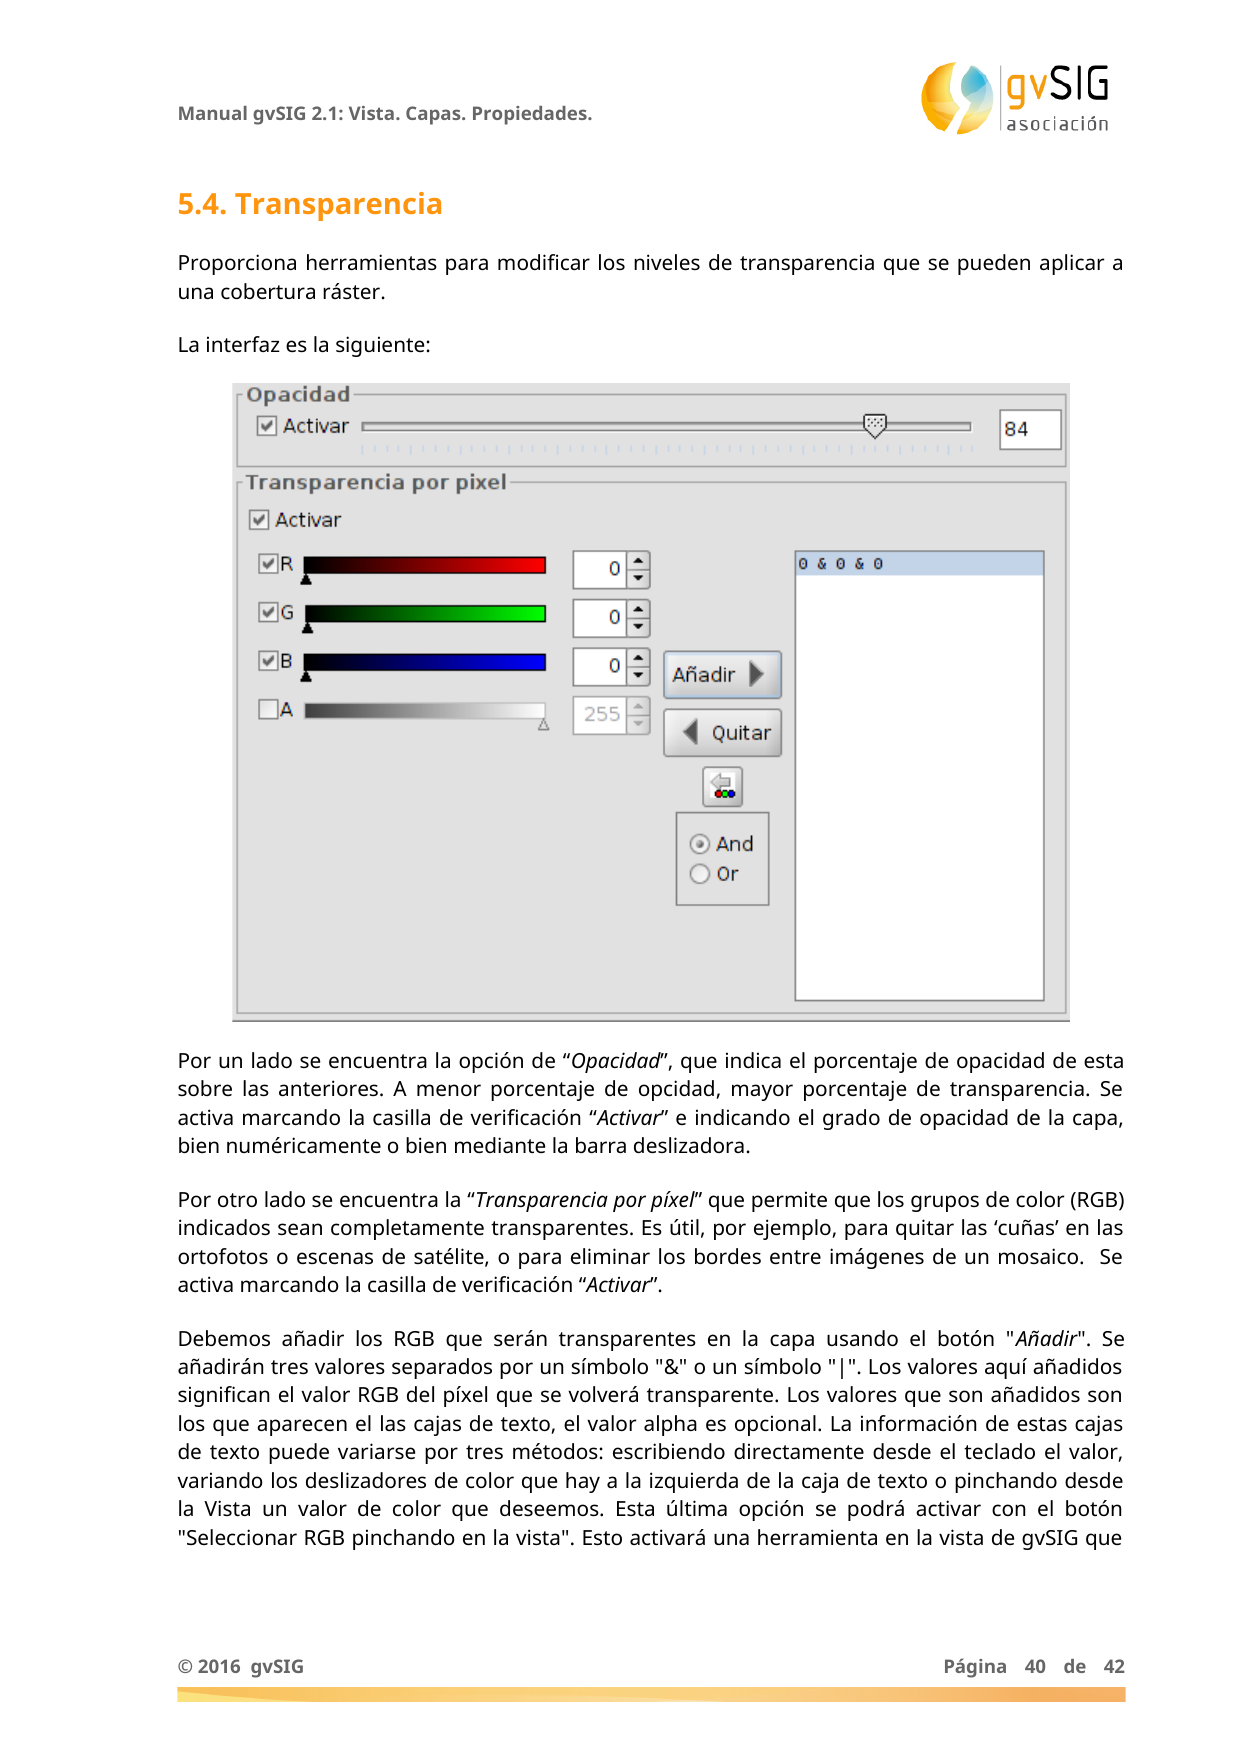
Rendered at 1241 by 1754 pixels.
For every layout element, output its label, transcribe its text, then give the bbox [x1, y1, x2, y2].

subtitle 5.4. Transparencia [177, 184, 1125, 223]
picture [177, 1687, 1126, 1702]
text La interfaz es la siguiente: [177, 330, 1125, 359]
text Por un lado se encuentra la opción de “Opacidad”, que indica el porcentaje de opacidad de esta sobre las anteriores. A menor porcentaje de opcidad, mayor porcentaje de transparencia. Se activa marcando la casilla de verificación “Activar” e indicando el grado de opacidad de la capa, bien numéricamente o bien mediante la barra deslizadora. [177, 1046, 1125, 1160]
picture [232, 383, 1070, 1022]
picture [902, 47, 1122, 148]
text Proporciona herramientas para modificar los niveles de transparencia que se pueden aplicar a una cobertura ráster. [177, 248, 1125, 305]
text Por otro lado se encuentra la “Transparencia por píxel” que permite que los grupos de color (RGB) indicados sean completamente transparentes. Es útil, por ejemplo, para quitar las ‘cuñas’ en las ortofotos o escenas de satélite, o para eliminar los bordes entre imágenes de un mosaico. Se activa marcando la casilla de verificación “Activar”. [177, 1185, 1125, 1299]
text Debemos añadir los RGB que serán transparentes en la capa usando el botón "Añadir". Se añadirán tres valores separados por un símbolo "&" o un símbolo "|". Los valores aquí añadidos significan el valor RGB del píxel que se volverá transparente. Los valores que son añadidos son los que aparecen el las cajas de texto, el valor alpha es opcional. La información de estas cajas de texto puede variarse por tres métodos: escribiendo directamente desde el teclado el valor, variando los deslizadores de color que hay a la izquierda de la caja de texto o pinchando desde la Vista un valor de color que deseemos. Esta última opción se podrá activar con el botón "Seleccionar RGB pinchando en la vista". Esto activará una herramienta en la vista de gvSIG que [177, 1324, 1125, 1551]
